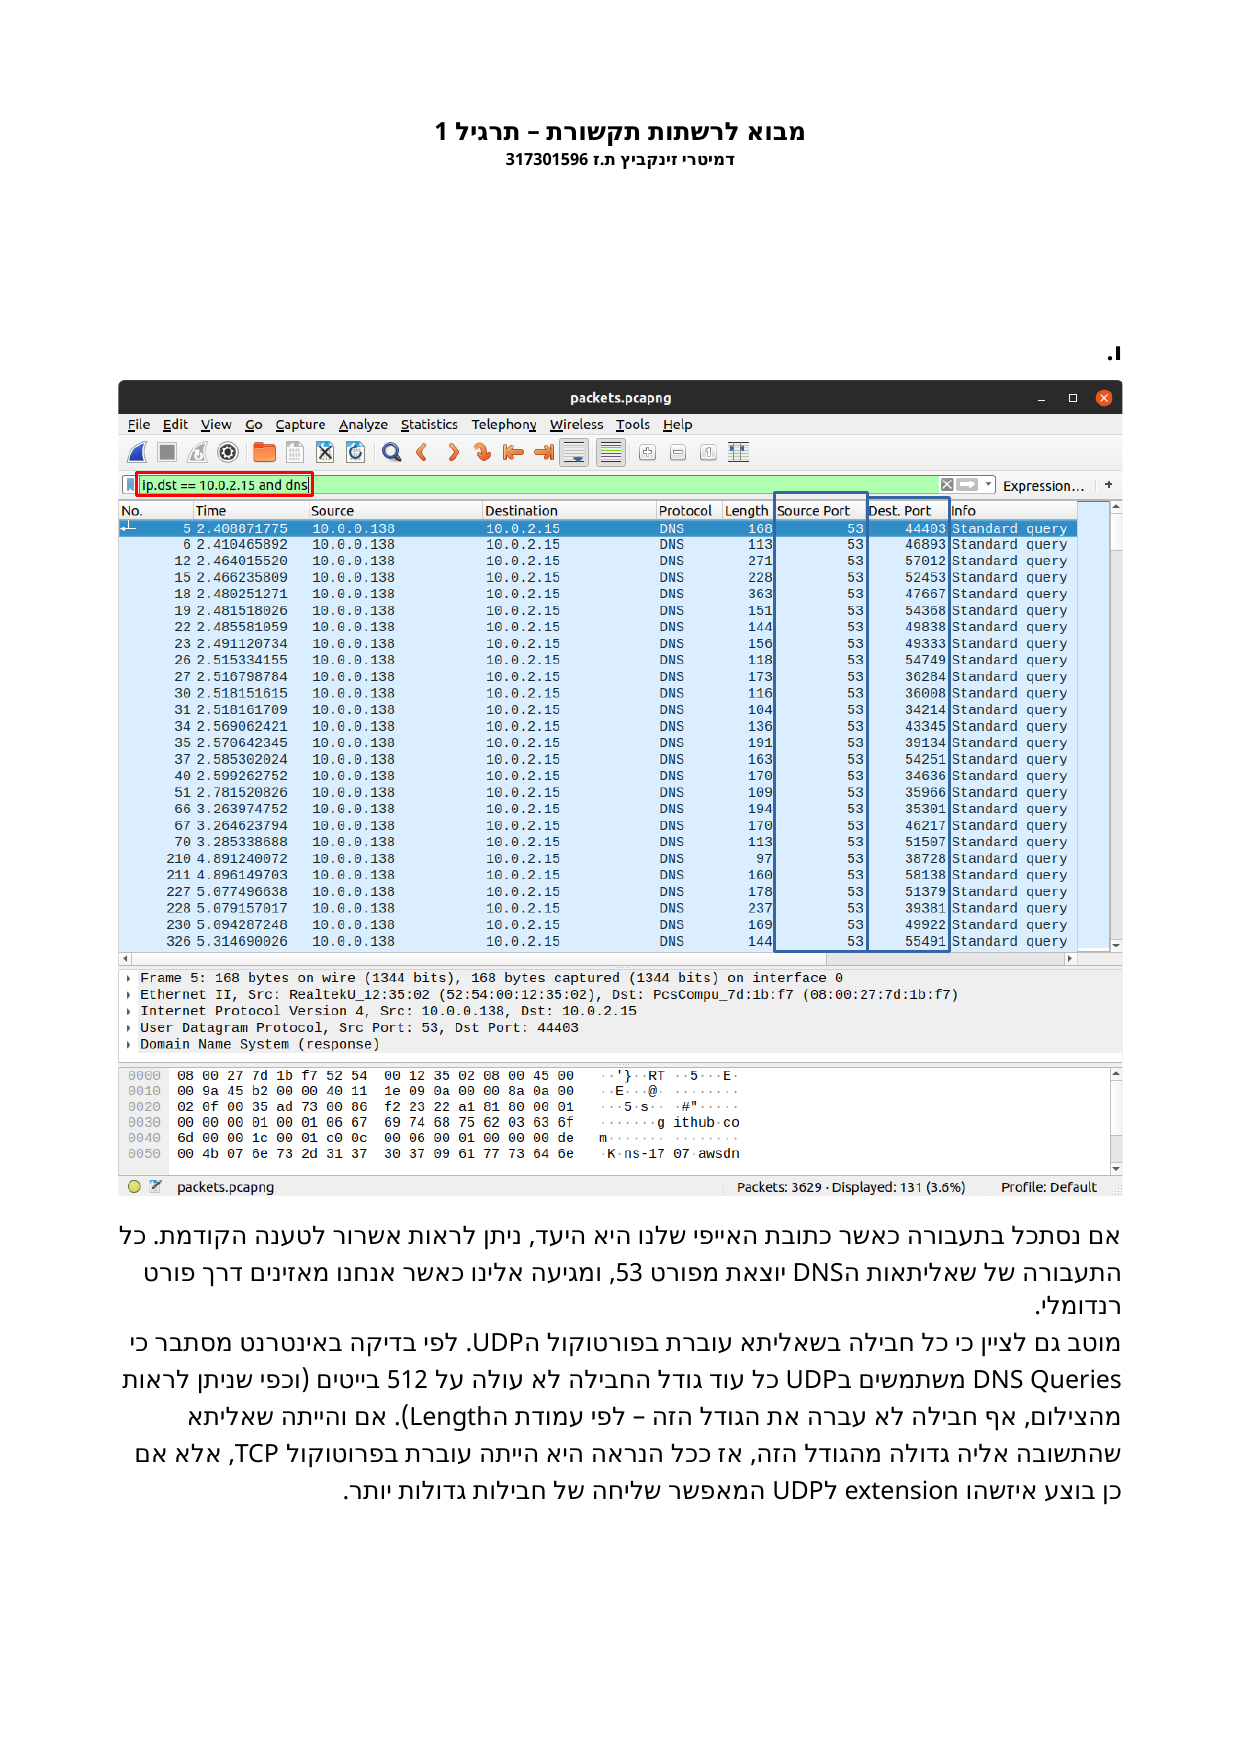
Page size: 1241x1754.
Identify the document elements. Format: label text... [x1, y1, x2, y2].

text מוטב גם לציין כי כל חבילה בשאליתא עוברת בפורטוקול הUDP. לפי בדיקה באינטרנט מסתבר כי DNS Queries משתמשים בUDP כל עוד גודל החבילה לא עולה על 512 בייטים (וכפי שניתן לראות מהצילום, אף חבילה לא עברה את הגודל הזה – לפי עמודת הLength). אם והייתה שאליתא שהתשובה אליה גדולה מהגודל הזה, אז ככל הנראה היא הייתה עוברת בפרוטוקול TCP, אלא אם כן בוצע איזשהו extension לUDP המאפשר שליחה של חבילות גדולות יותר. [118, 1324, 1122, 1509]
picture [118, 380, 1123, 1196]
text ו. [118, 338, 1122, 371]
text אם נסתכל בתעבורה כאשר כתובת האייפי שלנו היא היעד, ניתן לראות אשרור לטענה הקודמת. כל התעבורה של שאליתאות הDNS יוצאת מפורט 53, ומגיעה אלינו כאשר אנחנו מאזינים דרך פורט רנדומלי. [118, 1222, 1122, 1324]
